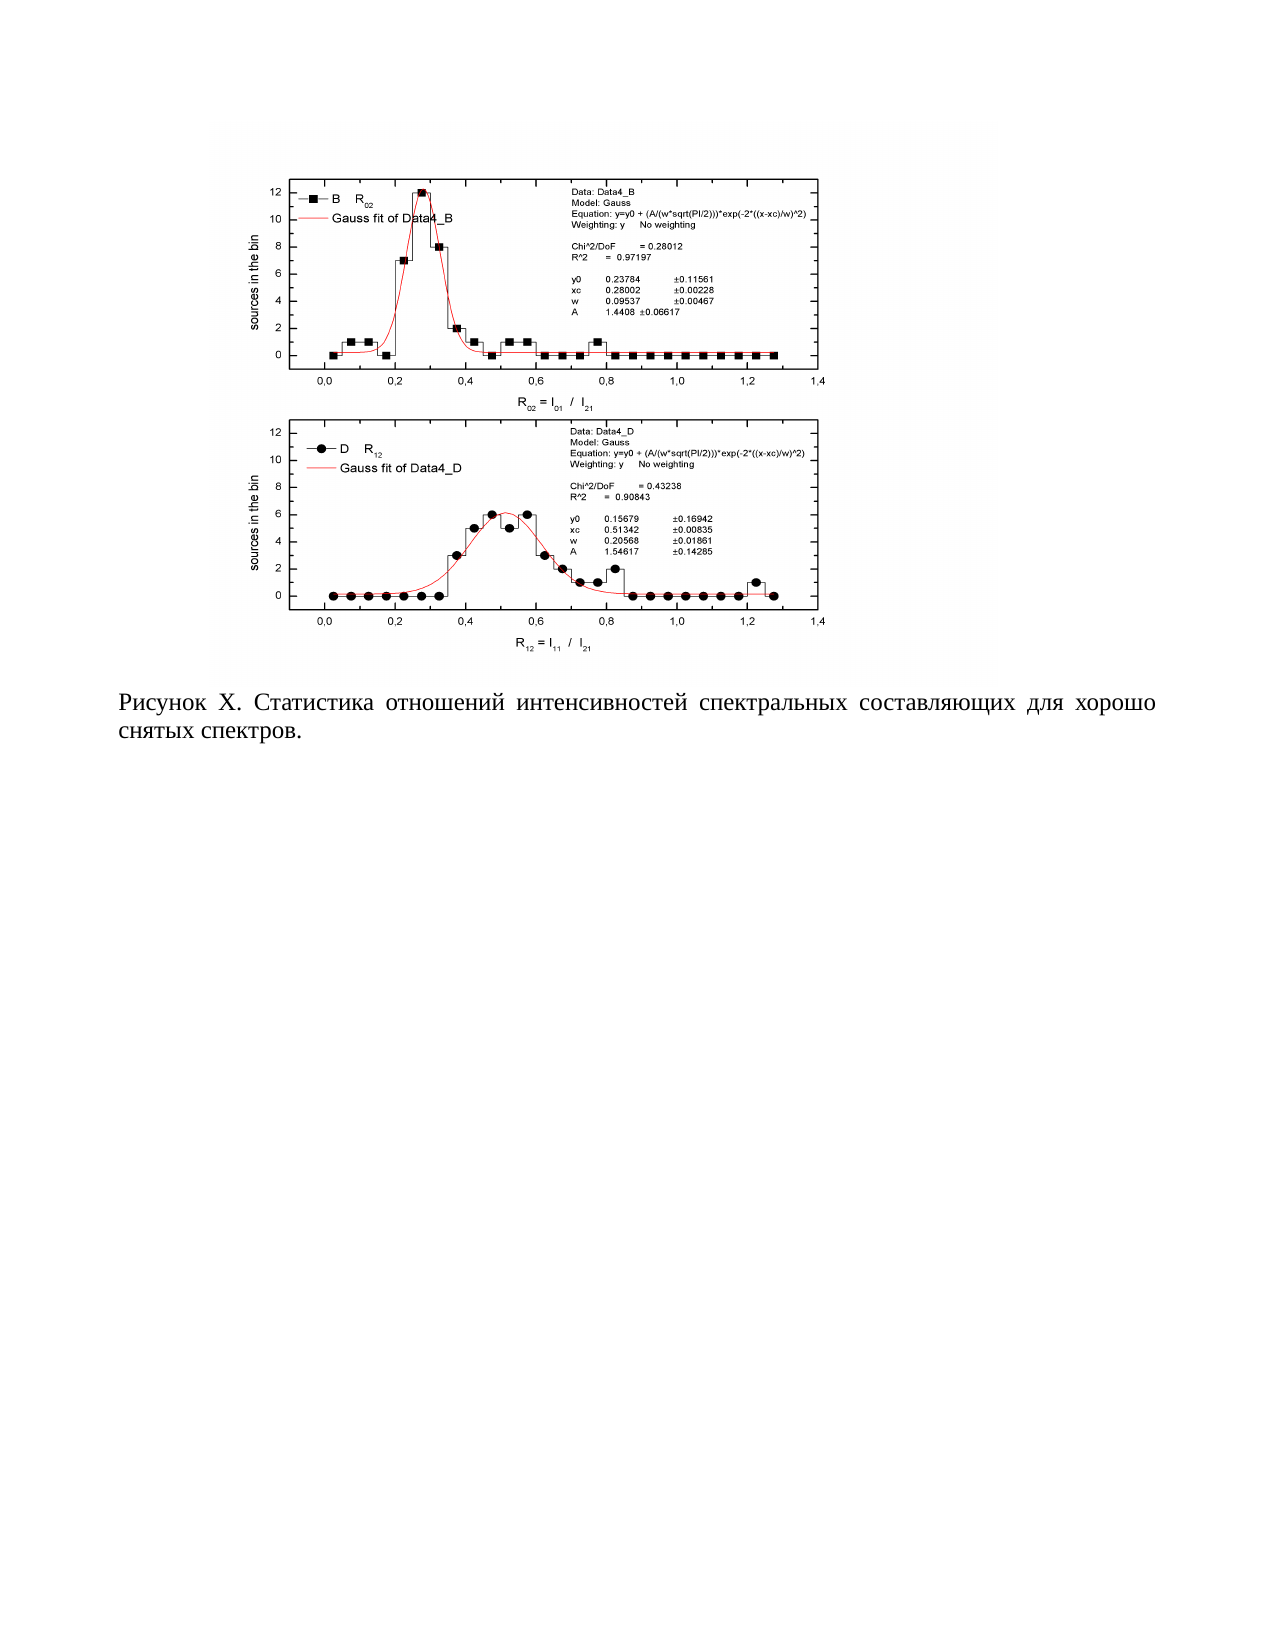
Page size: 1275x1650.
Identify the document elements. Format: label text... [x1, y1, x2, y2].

picture [209, 121, 998, 687]
text Рисунок Х. Статистика отношений интенсивностей спектральных составляющих для хорошо снятых спектров. [118, 118, 1157, 744]
